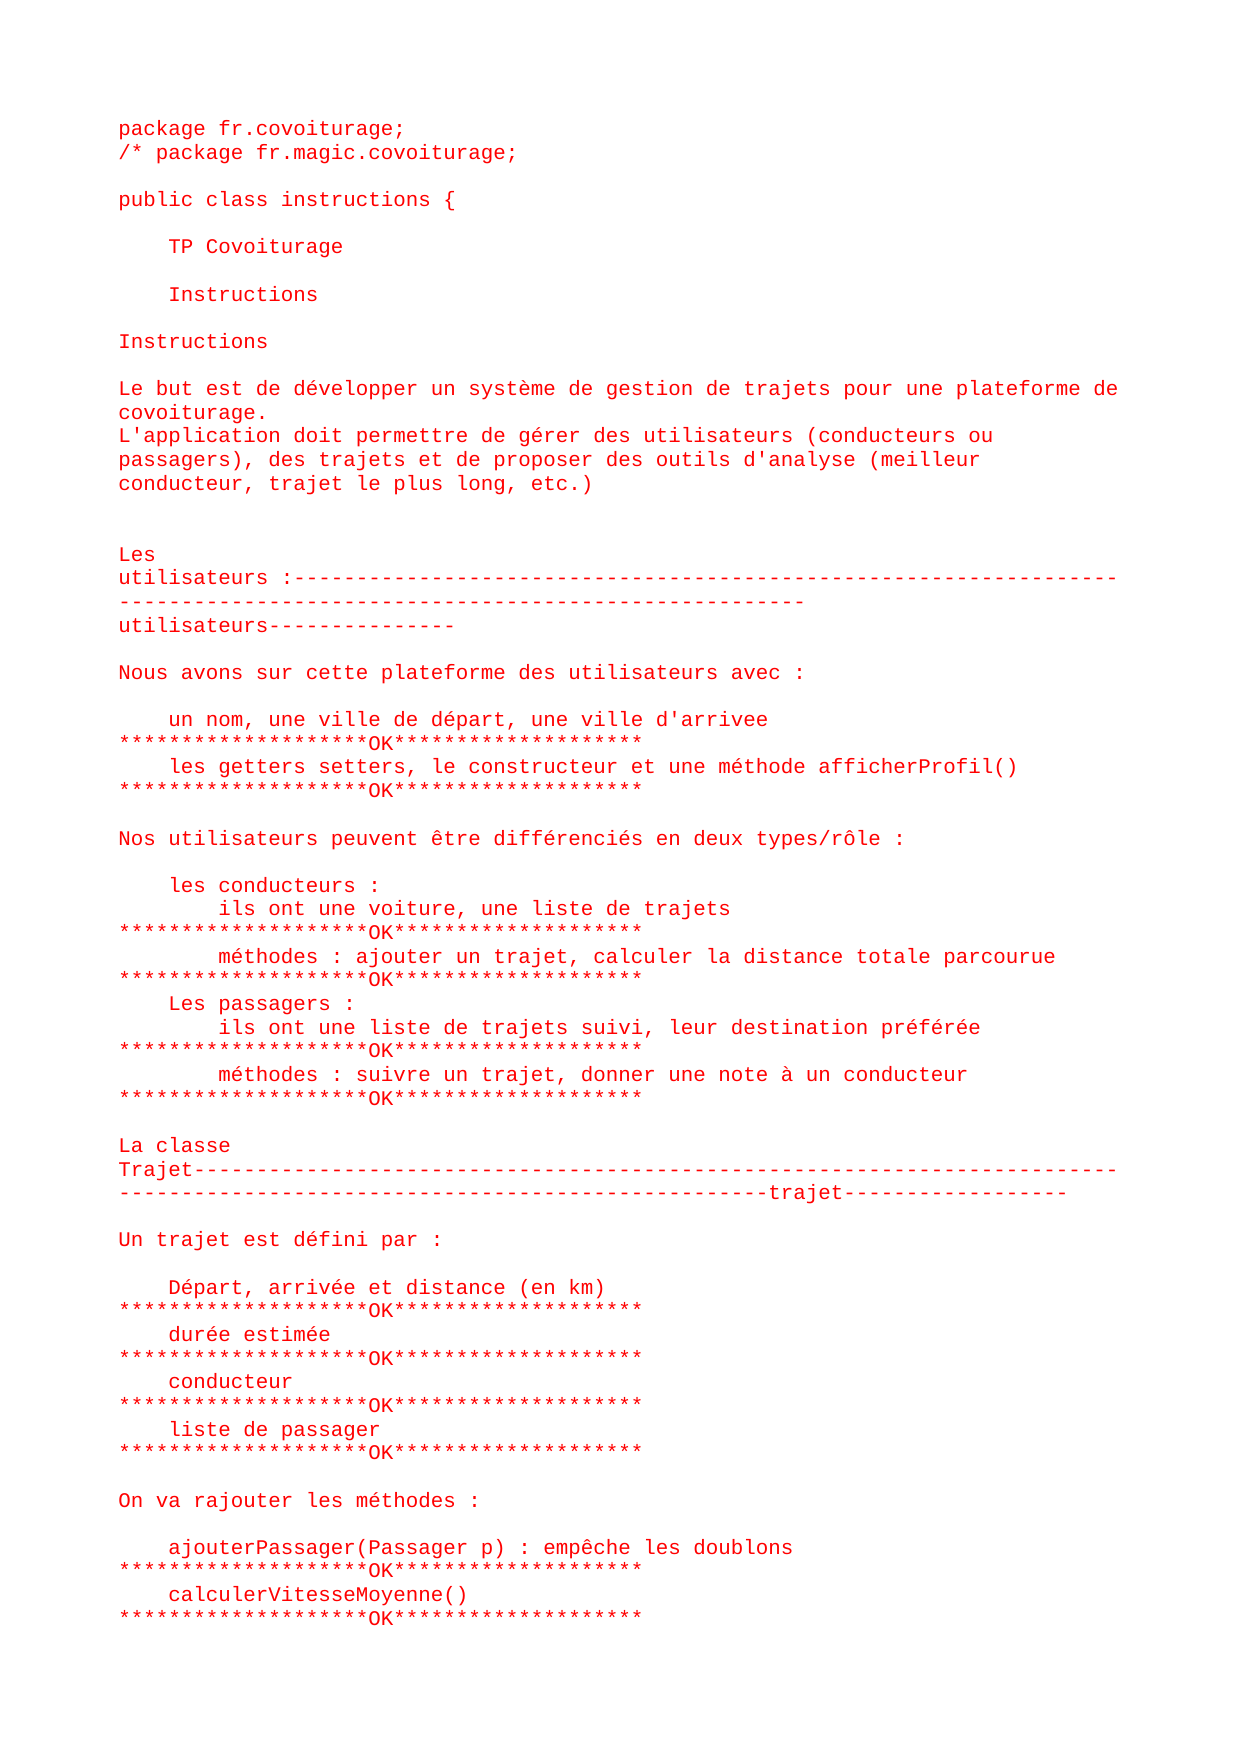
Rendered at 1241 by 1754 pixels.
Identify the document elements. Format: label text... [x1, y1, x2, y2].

text les getters setters, le constructeur et une méthode afficherProfil() ********************OK******************** [118, 757, 1122, 804]
text L'application doit permettre de gérer des utilisateurs (conducteurs ou passagers), des trajets et de proposer des outils d'analyse (meilleur conducteur, trajet le plus long, etc.) [118, 426, 1122, 496]
text méthodes : ajouter un trajet, calculer la distance totale parcourue ********************OK******************** [118, 946, 1122, 993]
text durée estimée ********************OK******************** [118, 1324, 1122, 1371]
text méthodes : suivre un trajet, donner une note à un conducteur ********************OK******************** [118, 1064, 1122, 1111]
text les conducteurs : [118, 875, 1122, 898]
text conducteur ********************OK******************** [118, 1371, 1122, 1419]
text ils ont une liste de trajets suivi, leur destination préférée ********************OK******************** [118, 1017, 1122, 1064]
text ajouterPassager(Passager p) : empêche les doublons ********************OK******************** [118, 1537, 1122, 1584]
text package fr.covoiturage; [118, 118, 1122, 142]
text un nom, une ville de départ, une ville d'arrivee ********************OK******************** [118, 709, 1122, 757]
text Un trajet est défini par : [118, 1229, 1122, 1253]
text Nos utilisateurs peuvent être différenciés en deux types/rôle : [118, 827, 1122, 851]
text calculerVitesseMoyenne() ********************OK******************** [118, 1584, 1122, 1631]
text La classe Trajet------------------------------------------------------------------------------------------------------------------------------trajet------------------ [118, 1135, 1122, 1206]
text Les utilisateurs :-------------------------------------------------------------------------------------------------------------------------utilisateurs--------------- [118, 544, 1122, 638]
text TP Covoiturage [118, 236, 1122, 260]
text Nous avons sur cette plateforme des utilisateurs avec : [118, 662, 1122, 686]
text public class instructions { [118, 189, 1122, 213]
text Instructions [118, 331, 1122, 354]
text ils ont une voiture, une liste de trajets ********************OK******************** [118, 898, 1122, 946]
text Les passagers : [118, 993, 1122, 1017]
text Départ, arrivée et distance (en km) ********************OK******************** [118, 1277, 1122, 1324]
text Le but est de développer un système de gestion de trajets pour une plateforme de covoiturage. [118, 378, 1122, 426]
text /* package fr.magic.covoiturage; [118, 142, 1122, 165]
text liste de passager ********************OK******************** [118, 1419, 1122, 1466]
text Instructions [118, 284, 1122, 307]
text On va rajouter les méthodes : [118, 1489, 1122, 1513]
